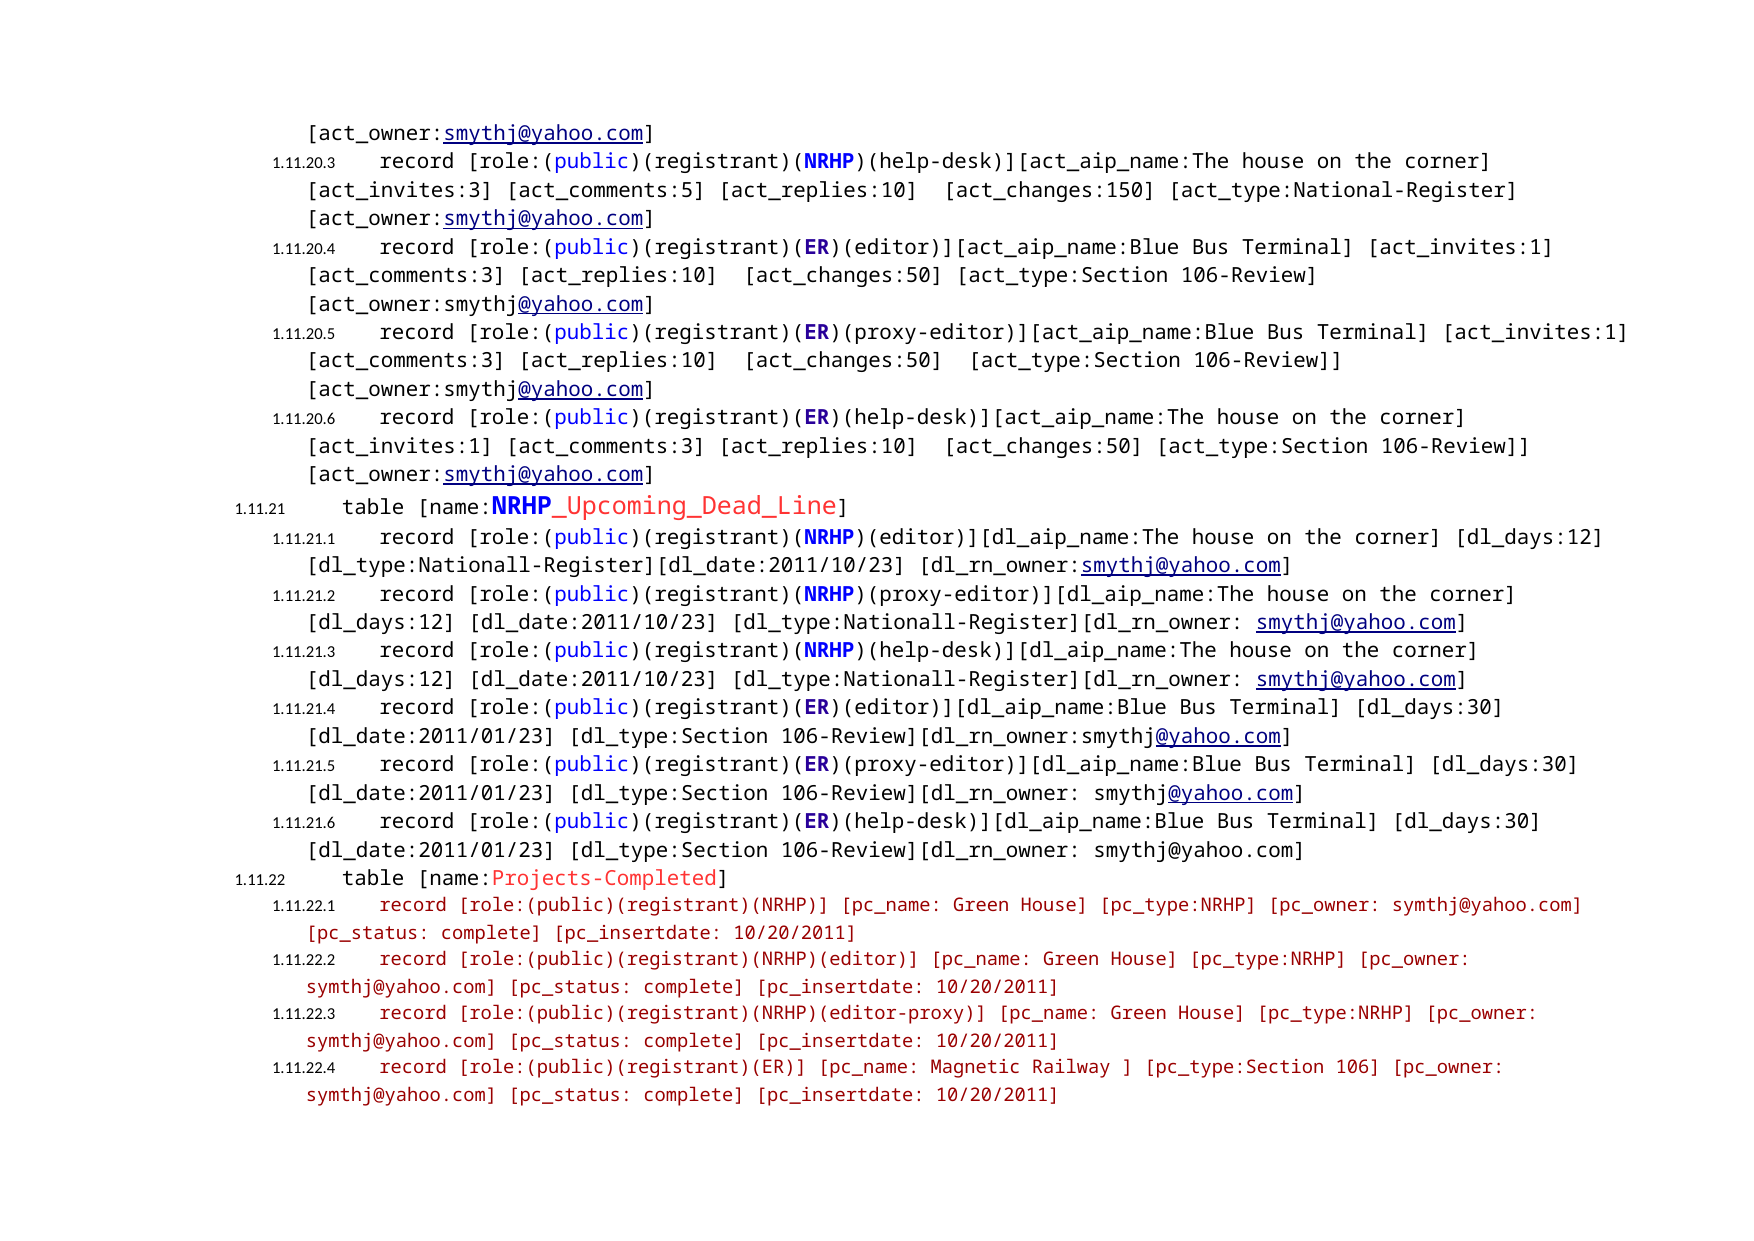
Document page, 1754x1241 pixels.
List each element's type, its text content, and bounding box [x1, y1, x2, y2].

list record [role:(public)(registrant)(NRHP)(help-desk)][act_aip_name:The house on the corner] [act_invites:3] [act_comments:5] [act_replies:10] [act_changes:150] [act_type:National-Register] [act_owner:smythj@yahoo.com] [268, 147, 1636, 232]
list record [role:(public)(registrant)(NRHP)(editor)] [pc_name: Green House] [pc_type:NRHP] [pc_owner: symthj@yahoo.com] [pc_status: complete] [pc_insertdate: 10/20/2011] [268, 946, 1636, 999]
list record [role:(public)(registrant)(NRHP)(help-desk)][dl_aip_name:The house on the corner] [dl_days:12] [dl_date:2011/10/23] [dl_type:Nationall-Register][dl_rn_owner: smythj@yahoo.com] [268, 636, 1636, 692]
list record [role:(public)(registrant)(NRHP)(editor-proxy)] [pc_name: Green House] [pc_type:NRHP] [pc_owner: symthj@yahoo.com] [pc_status: complete] [pc_insertdate: 10/20/2011] [268, 999, 1636, 1053]
list table [name:Projects-Completed] [231, 863, 1636, 892]
list record [role:(public)(registrant)(ER)(help-desk)][act_aip_name:The house on the corner] [act_invites:1] [act_comments:3] [act_replies:10] [act_changes:50] [act_type:Section 106-Review]] [act_owner:smythj@yahoo.com] [268, 402, 1636, 488]
list record [role:(public)(registrant)(ER)(proxy-editor)][dl_aip_name:Blue Bus Terminal] [dl_days:30] [dl_date:2011/01/23] [dl_type:Section 106-Review][dl_rn_owner: smythj@yahoo.com] [268, 749, 1636, 806]
list record [role:(public)(registrant)(ER)] [pc_name: Magnetic Railway ] [pc_type:Section 106] [pc_owner: symthj@yahoo.com] [pc_status: complete] [pc_insertdate: 10/20/2011] [268, 1053, 1636, 1107]
list record [role:(public)(registrant)(NRHP)(editor)][dl_aip_name:The house on the corner] [dl_days:12] [dl_type:Nationall-Register][dl_date:2011/10/23] [dl_rn_owner:smythj@yahoo.com] [268, 522, 1636, 579]
list record [role:(public)(registrant)(ER)(proxy-editor)][act_aip_name:Blue Bus Terminal] [act_invites:1] [act_comments:3] [act_replies:10] [act_changes:50] [act_type:Section 106-Review]][act_owner:smythj@yahoo.com] [268, 317, 1636, 402]
list record [role:(public)(registrant)(ER)(help-desk)][dl_aip_name:Blue Bus Terminal] [dl_days:30] [dl_date:2011/01/23] [dl_type:Section 106-Review][dl_rn_owner: smythj@yahoo.com] [268, 806, 1636, 863]
list record [role:(public)(registrant)(ER)(editor)][act_aip_name:Blue Bus Terminal] [act_invites:1] [act_comments:3] [act_replies:10] [act_changes:50] [act_type:Section 106-Review] [act_owner:smythj@yahoo.com] [268, 232, 1636, 317]
list record [role:(public)(registrant)(ER)(editor)][dl_aip_name:Blue Bus Terminal] [dl_days:30] [dl_date:2011/01/23] [dl_type:Section 106-Review][dl_rn_owner:smythj@yahoo.com] [268, 692, 1636, 749]
list record [role:(public)(registrant)(NRHP)] [pc_name: Green House] [pc_type:NRHP] [pc_owner: symthj@yahoo.com] [pc_status: complete] [pc_insertdate: 10/20/2011] [268, 892, 1636, 946]
list table [name:NRHP_Upcoming_Dead_Line] [231, 488, 1636, 522]
list [act_owner:smythj@yahoo.com] [268, 118, 1636, 147]
list record [role:(public)(registrant)(NRHP)(proxy-editor)][dl_aip_name:The house on the corner] [dl_days:12] [dl_date:2011/10/23] [dl_type:Nationall-Register][dl_rn_owner: smythj@yahoo.com] [268, 579, 1636, 636]
